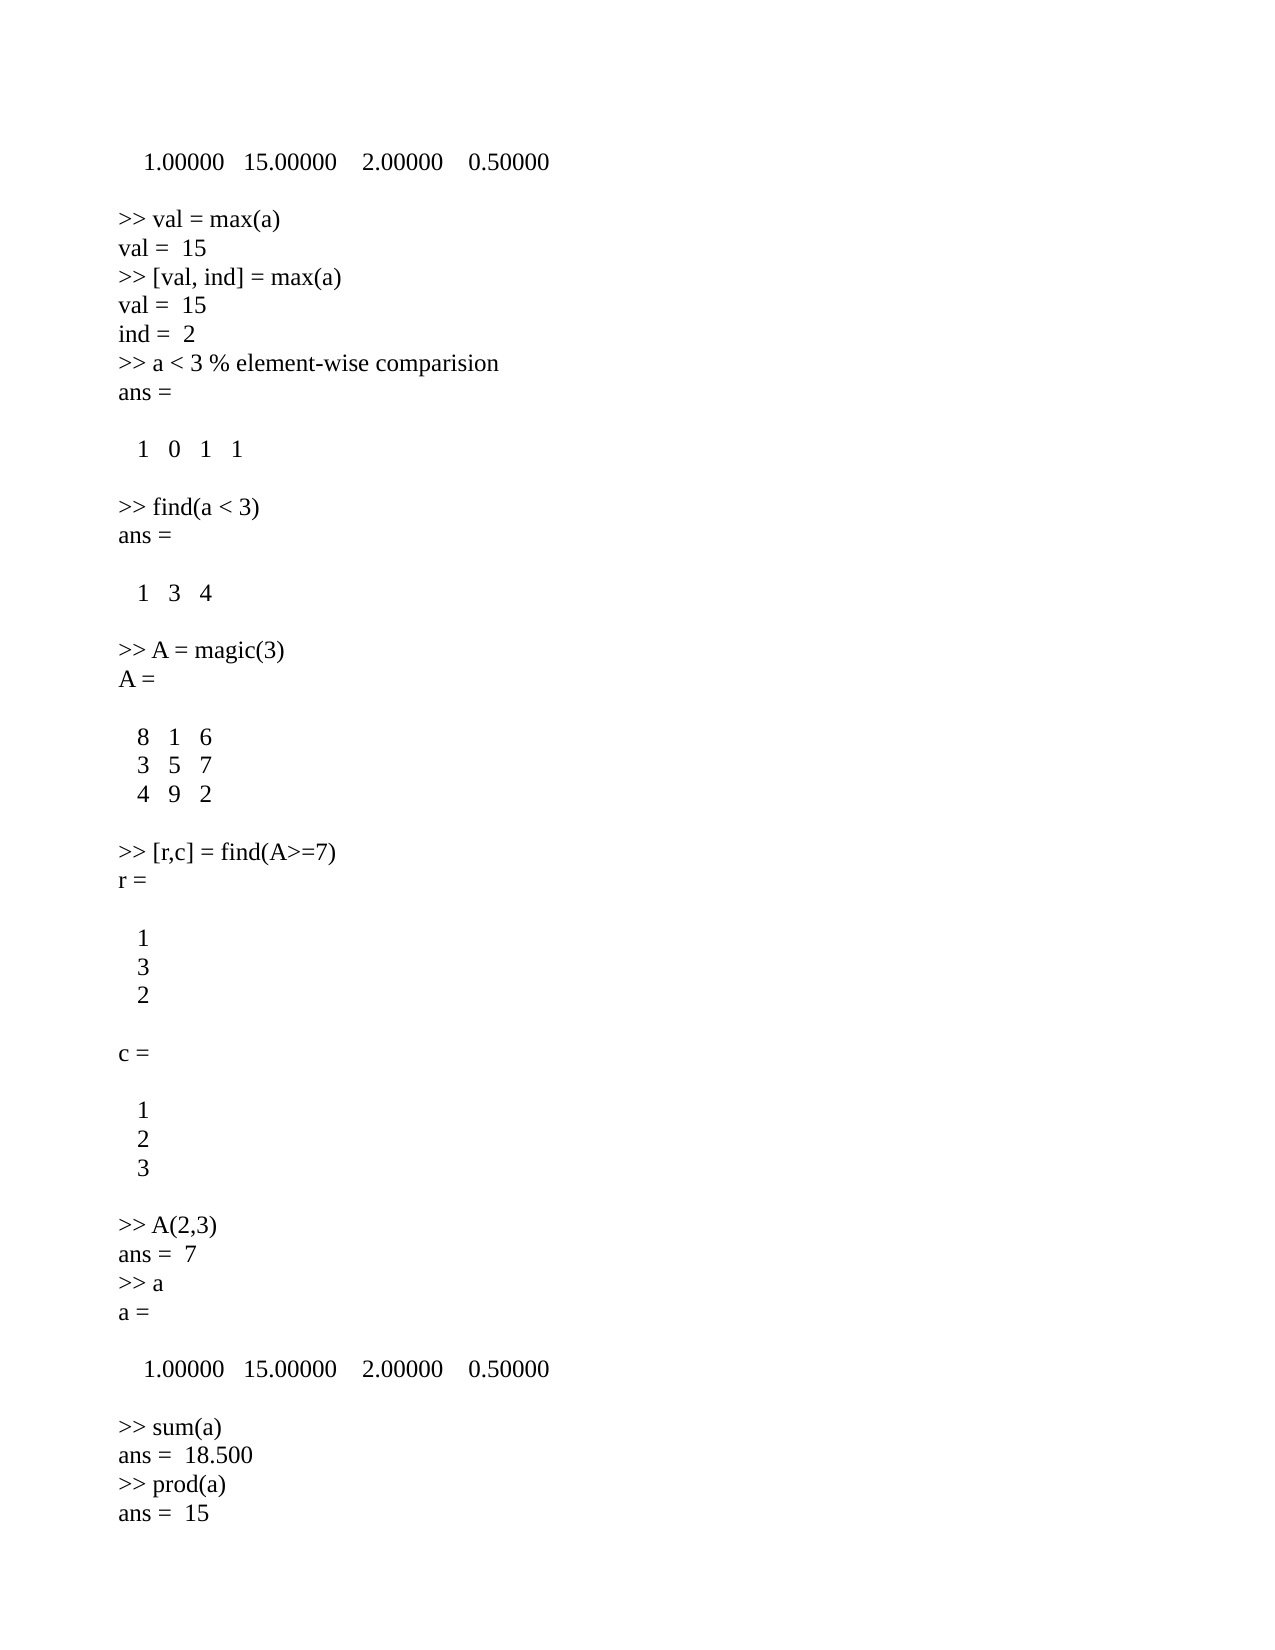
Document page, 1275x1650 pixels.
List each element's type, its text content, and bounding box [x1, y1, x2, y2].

text >> find(a < 3) [118, 492, 1157, 521]
text >> a [118, 1268, 1157, 1297]
text r = [118, 866, 1157, 894]
text ans = 18.500 [118, 1441, 1157, 1469]
text A = [118, 664, 1157, 693]
text ans = 15 [118, 1498, 1157, 1527]
text >> a < 3 % element-wise comparision [118, 348, 1157, 377]
text val = 15 [118, 291, 1157, 319]
text ans = 7 [118, 1239, 1157, 1268]
text 4 9 2 [118, 779, 1157, 808]
text 1 [118, 1096, 1157, 1124]
text 1.00000 15.00000 2.00000 0.50000 [118, 1354, 1157, 1383]
text val = 15 [118, 233, 1157, 262]
text >> val = max(a) [118, 204, 1157, 233]
text 1.00000 15.00000 2.00000 0.50000 [118, 147, 1157, 176]
text >> prod(a) [118, 1469, 1157, 1498]
text a = [118, 1297, 1157, 1326]
text 3 5 7 [118, 751, 1157, 779]
text ans = [118, 521, 1157, 549]
text 2 [118, 981, 1157, 1009]
text 3 [118, 952, 1157, 981]
text >> A(2,3) [118, 1211, 1157, 1239]
text >> A = magic(3) [118, 636, 1157, 664]
text >> [val, ind] = max(a) [118, 262, 1157, 291]
text >> [r,c] = find(A>=7) [118, 837, 1157, 866]
text ind = 2 [118, 319, 1157, 348]
text 2 [118, 1124, 1157, 1153]
text 3 [118, 1153, 1157, 1182]
text c = [118, 1038, 1157, 1067]
text ans = [118, 377, 1157, 406]
text 1 3 4 [118, 578, 1157, 607]
text 1 [118, 923, 1157, 952]
text >> sum(a) [118, 1412, 1157, 1441]
text 8 1 6 [118, 722, 1157, 751]
text 1 0 1 1 [118, 434, 1157, 463]
